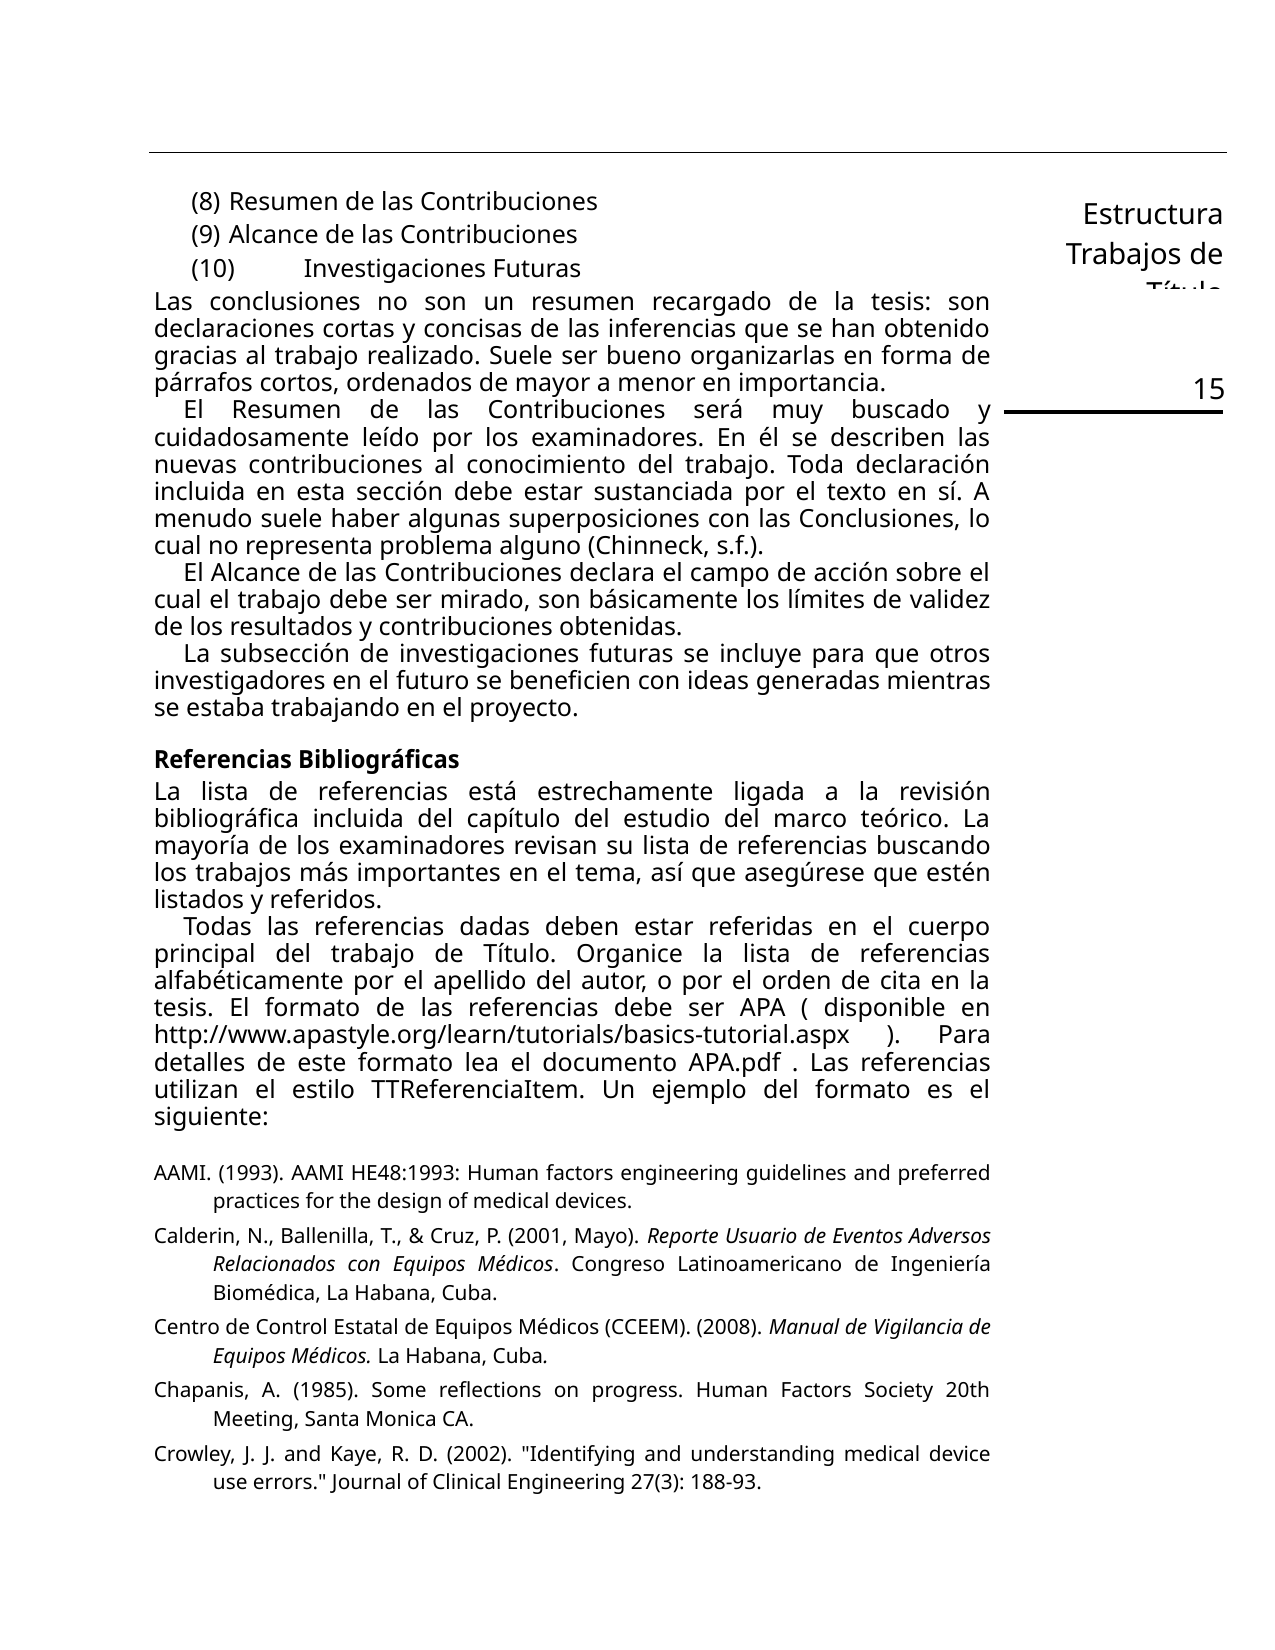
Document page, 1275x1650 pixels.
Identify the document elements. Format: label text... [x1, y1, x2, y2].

text Centro de Control Estatal de Equipos Médicos (CCEEM). (2008). Manual de Vigilancia de Equipos Médicos. La Habana, Cuba. [153, 1312, 991, 1369]
text Las conclusiones no son un resumen recargado de la tesis: son declaraciones cortas y concisas de las inferencias que se han obtenido gracias al trabajo realizado. Suele ser bueno organizarlas en forma de párrafos cortos, ordenados de mayor a menor en importancia. [153, 289, 991, 397]
text La subsección de investigaciones futuras se incluye para que otros investigadores en el futuro se beneficien con ideas generadas mientras se estaba trabajando en el proyecto. [153, 641, 991, 722]
list Resumen de las Contribuciones [191, 189, 991, 216]
text Chapanis, A. (1985). Some reflections on progress. Human Factors Society 20th Meeting, Santa Monica CA. [153, 1376, 991, 1432]
text AAMI. (1993). AAMI HE48:1993: Human factors engineering guidelines and preferred practices for the design of medical devices. [153, 1158, 991, 1214]
text El Resumen de las Contribuciones será muy buscado y cuidadosamente leído por los examinadores. En él se describen las nuevas contribuciones al conocimiento del trabajo. Toda declaración incluida en esta sección debe estar sustanciada por el texto en sí. A menudo suele haber algunas superposiciones con las Conclusiones, lo cual no representa problema alguno (Chinneck, s.f.). [153, 397, 991, 560]
list Alcance de las Contribuciones [191, 222, 991, 249]
text Calderin, N., Ballenilla, T., & Cruz, P. (2001, Mayo). Reporte Usuario de Eventos Adversos Relacionados con Equipos Médicos. Congreso Latinoamericano de Ingeniería Biomédica, La Habana, Cuba. [153, 1221, 991, 1306]
text Crowley, J. J. and Kaye, R. D. (2002). "Identifying and understanding medical device use errors." Journal of Clinical Engineering 27(3): 188-93. [153, 1439, 991, 1496]
text Referencias Bibliográficas [153, 747, 991, 774]
text La lista de referencias está estrechamente ligada a la revisión bibliográfica incluida del capítulo del estudio del marco teórico. La mayoría de los examinadores revisan su lista de referencias buscando los trabajos más importantes en el tema, así que asegúrese que estén listados y referidos. [153, 778, 991, 914]
text Todas las referencias dadas deben estar referidas en el cuerpo principal del trabajo de Título. Organice la lista de referencias alfabéticamente por el apellido del autor, o por el orden de cita en la tesis. El formato de las referencias debe ser APA ( disponible en http://www.apastyle.org/learn/tutorials/basics-tutorial.aspx ). Para detalles de este formato lea el documento APA.pdf . Las referencias utilizan el estilo TTReferenciaItem. Un ejemplo del formato es el siguiente: [153, 914, 991, 1131]
text El Alcance de las Contribuciones declara el campo de acción sobre el cual el trabajo debe ser mirado, son básicamente los límites de validez de los resultados y contribuciones obtenidas. [153, 560, 991, 641]
list Investigaciones Futuras [191, 256, 991, 283]
